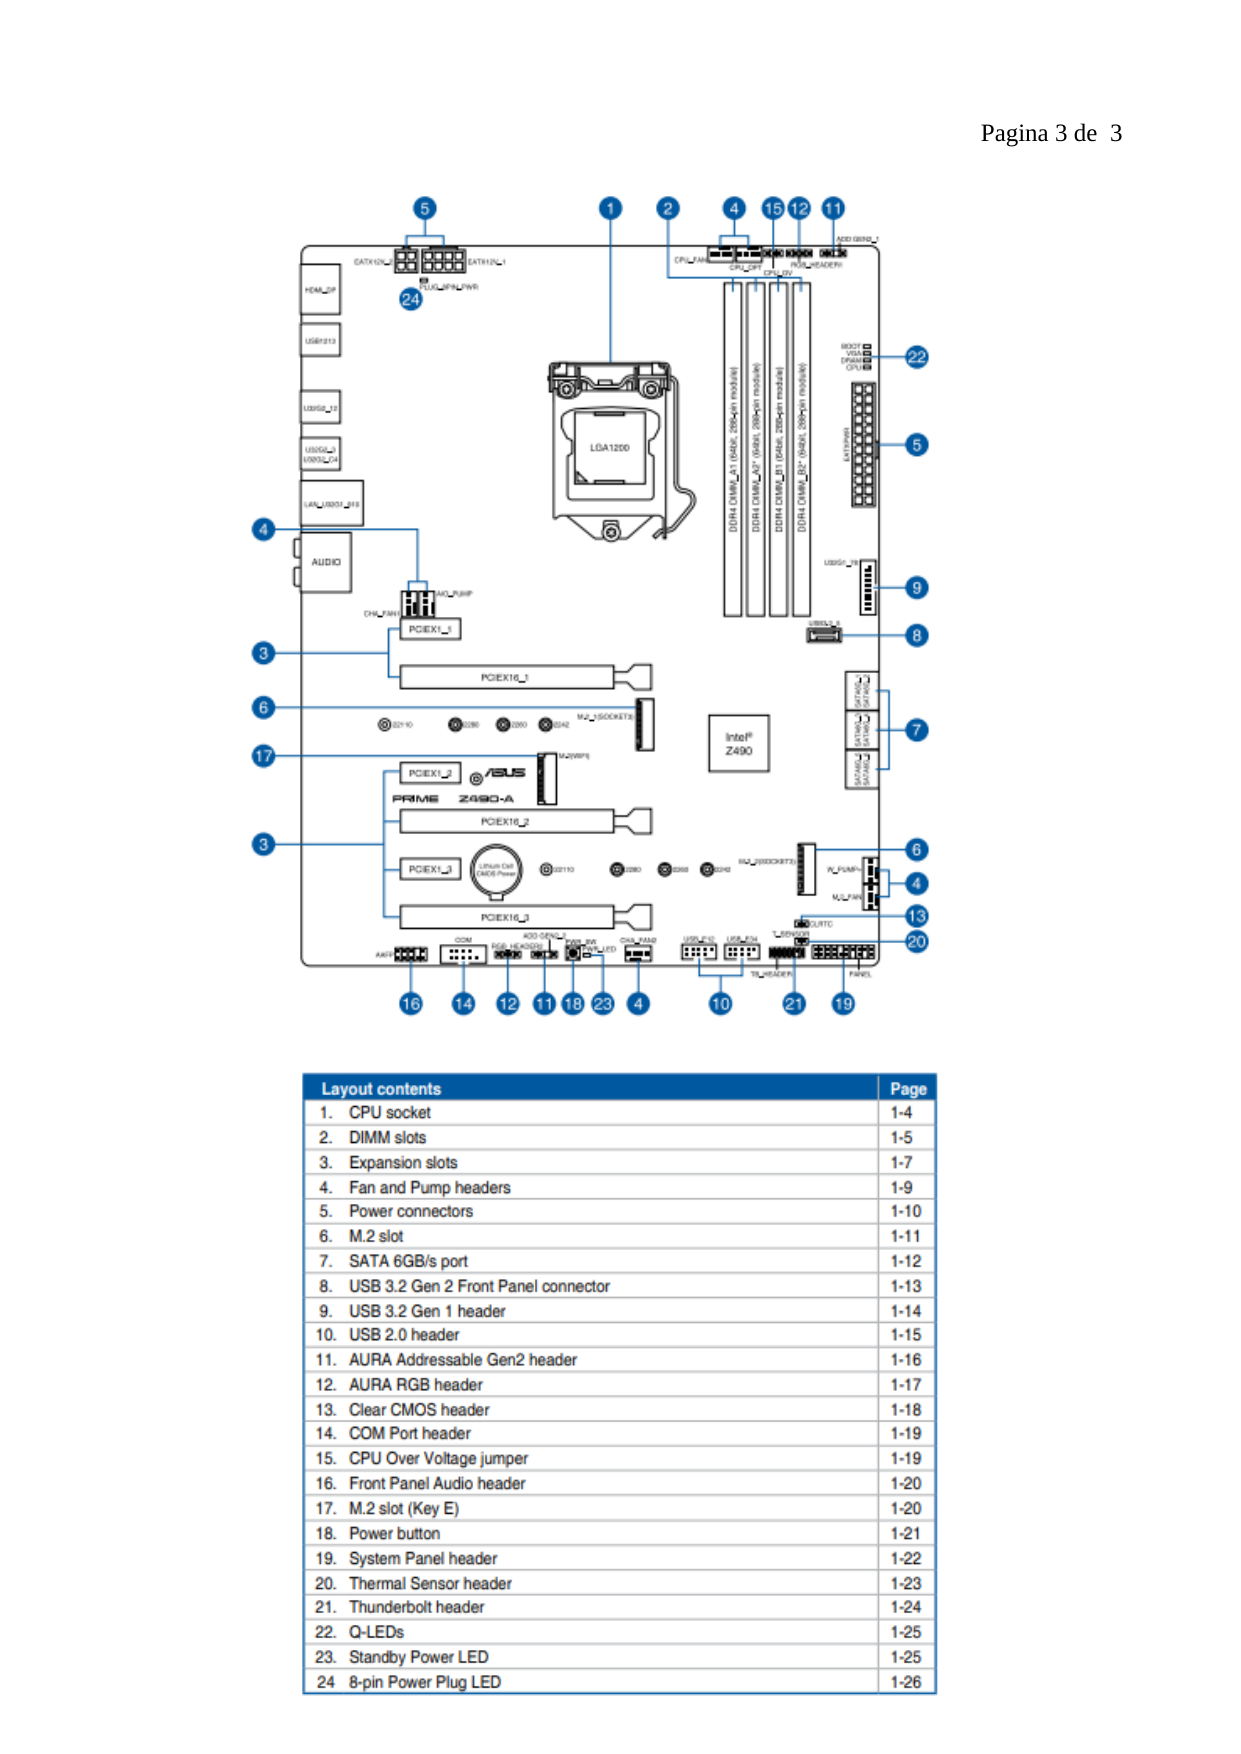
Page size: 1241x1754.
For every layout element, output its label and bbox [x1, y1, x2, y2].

picture [301, 1070, 939, 1696]
picture [216, 185, 986, 1047]
